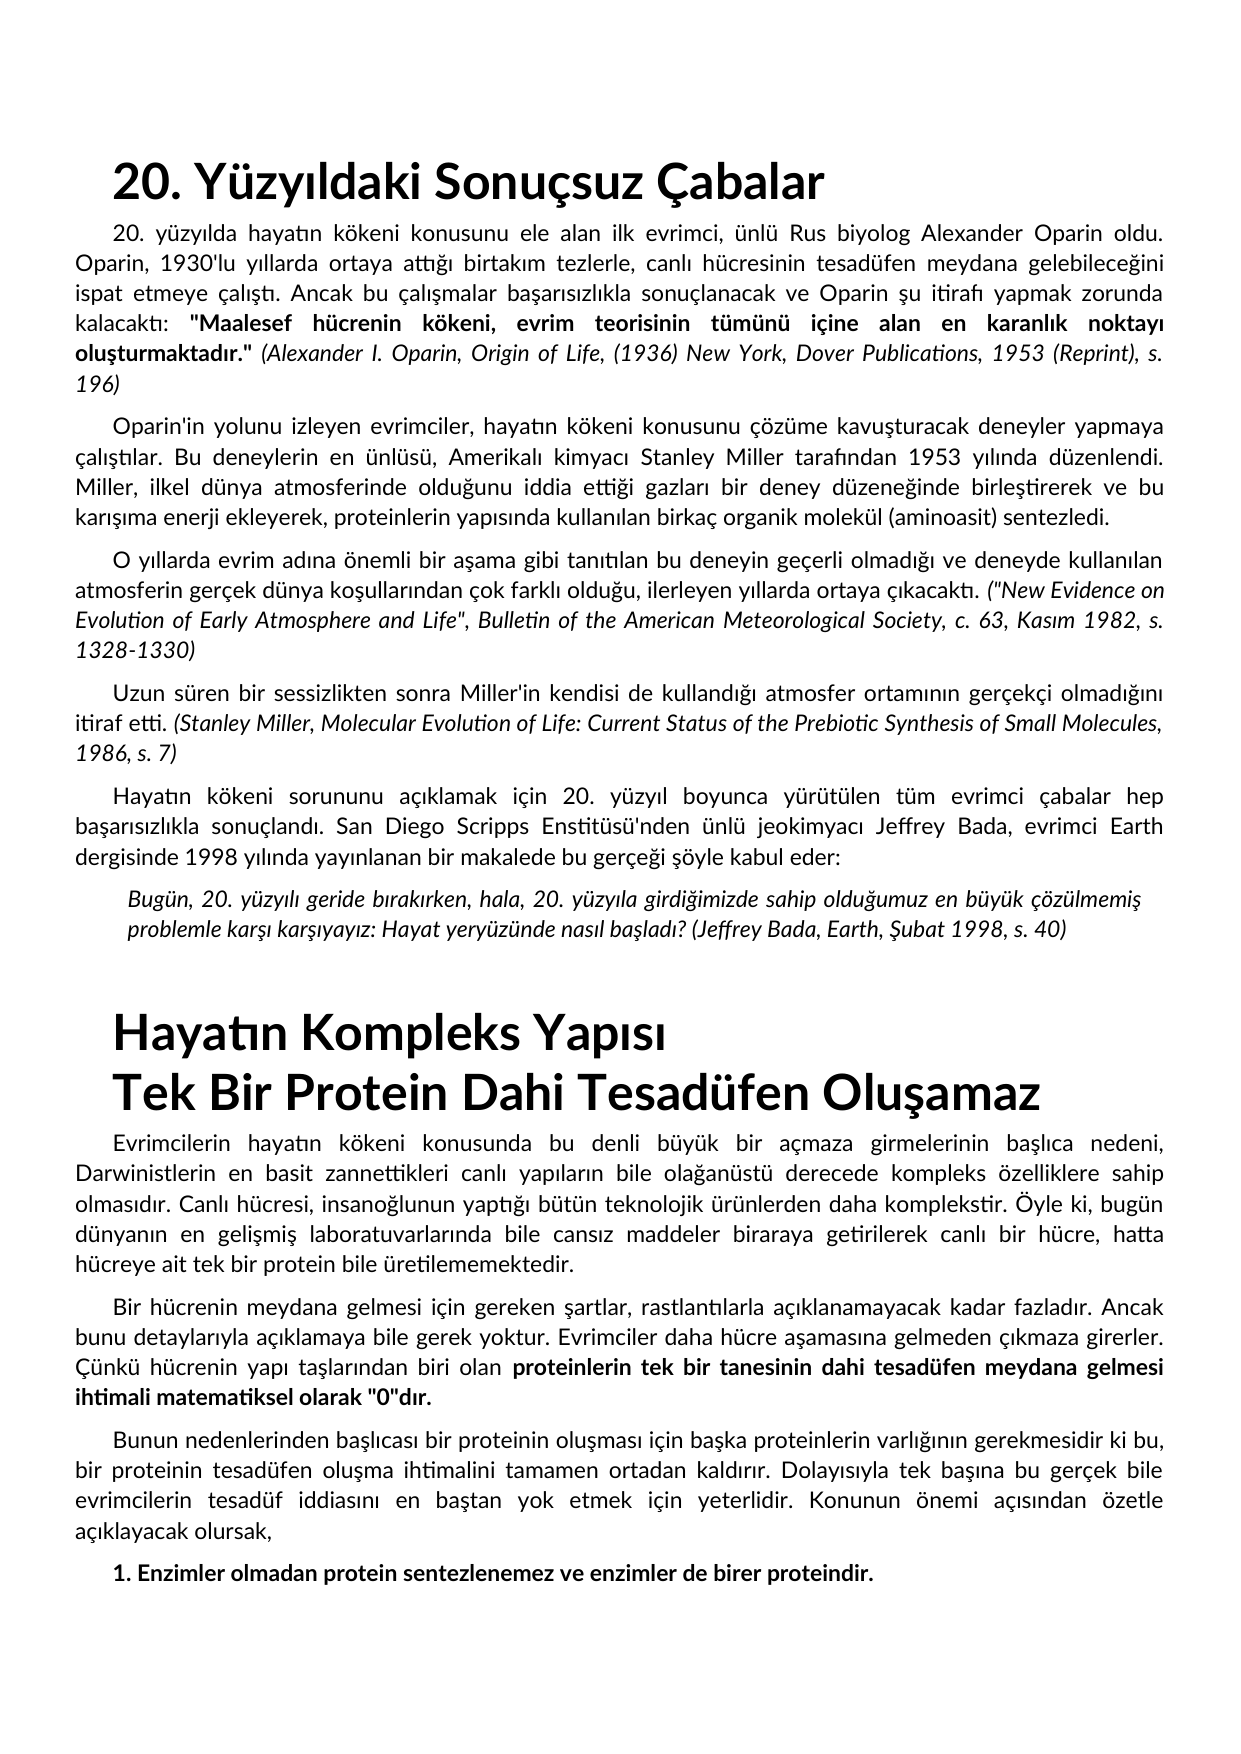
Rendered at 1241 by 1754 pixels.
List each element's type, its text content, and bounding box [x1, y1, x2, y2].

text 20. yüzyılda hayatın kökeni konusunu ele alan ilk evrimci, ünlü Rus biyolog Alexander Oparin oldu. Oparin, 1930'lu yıllarda ortaya attığı birtakım tezlerle, canlı hücresinin tesadüfen meydana gelebileceğini ispat etmeye çalıştı. Ancak bu çalışmalar başarısızlıkla sonuçlanacak ve Oparin şu itirafı yapmak zorunda kalacaktı: "Maalesef hücrenin kökeni, evrim teorisinin tümünü içine alan en karanlık noktayı oluşturmaktadır." (Alexander I. Oparin, Origin of Life, (1936) New York, Dover Publications, 1953 (Reprint), s. 196) [75, 218, 1165, 397]
text Uzun süren bir sessizlikten sonra Miller'in kendisi de kullandığı atmosfer ortamının gerçekçi olmadığını itiraf etti. (Stanley Miller, Molecular Evolution of Life: Current Status of the Prebiotic Synthesis of Small Molecules, 1986, s. 7) [75, 679, 1165, 767]
text Bir hücrenin meydana gelmesi için gereken şartlar, rastlantılarla açıklanamayacak kadar fazladır. Ancak bunu detaylarıyla açıklamaya bile gerek yoktur. Evrimciler daha hücre aşamasına gelmeden çıkmaza girerler. Çünkü hücrenin yapı taşlarından biri olan proteinlerin tek bir tanesinin dahi tesadüfen meydana gelmesi ihtimali matematiksel olarak "0"dır. [75, 1292, 1165, 1411]
subtitle 20. Yüzyıldaki Sonuçsuz Çabalar [112, 150, 1165, 210]
text O yıllarda evrim adına önemli bir aşama gibi tanıtılan bu deneyin geçerli olmadığı ve deneyde kullanılan atmosferin gerçek dünya koşullarından çok farklı olduğu, ilerleyen yıllarda ortaya çıkacaktı. ("New Evidence on Evolution of Early Atmosphere and Life", Bulletin of the American Meteorological Society, c. 63, Kasım 1982, s. 1328-1330) [75, 545, 1165, 663]
subtitle Hayatın Kompleks Yapısı Tek Bir Protein Dahi Tesadüfen Oluşamaz [112, 1001, 1165, 1121]
text Bunun nedenlerinden başlıcası bir proteinin oluşması için başka proteinlerin varlığının gerekmesidir ki bu, bir proteinin tesadüfen oluşma ihtimalini tamamen ortadan kaldırır. Dolayısıyla tek başına bu gerçek bile evrimcilerin tesadüf iddiasını en baştan yok etmek için yeterlidir. Konunun önemi açısından özetle açıklayacak olursak, [75, 1426, 1165, 1544]
text Oparin'in yolunu izleyen evrimciler, hayatın kökeni konusunu çözüme kavuşturacak deneyler yapmaya çalıştılar. Bu deneylerin en ünlüsü, Amerikalı kimyacı Stanley Miller tarafından 1953 yılında düzenlendi. Miller, ilkel dünya atmosferinde olduğunu iddia ettiği gazları bir deney düzeneğinde birleştirerek ve bu karışıma enerji ekleyerek, proteinlerin yapısında kullanılan birkaç organik molekül (aminoasit) sentezledi. [75, 412, 1165, 530]
text Hayatın kökeni sorununu açıklamak için 20. yüzyıl boyunca yürütülen tüm evrimci çabalar hep başarısızlıkla sonuçlandı. San Diego Scripps Enstitüsü'nden ünlü jeokimyacı Jeffrey Bada, evrimci Earth dergisinde 1998 yılında yayınlanan bir makalede bu gerçeği şöyle kabul eder: [75, 782, 1165, 870]
text 1. Enzimler olmadan protein sentezlenemez ve enzimler de birer proteindir. [75, 1559, 1165, 1587]
text Evrimcilerin hayatın kökeni konusunda bu denli büyük bir açmaza girmelerinin başlıca nedeni, Darwinistlerin en basit zannettikleri canlı yapıların bile olağanüstü derecede kompleks özelliklere sahip olmasıdır. Canlı hücresi, insanoğlunun yaptığı bütün teknolojik ürünlerden daha komplekstir. Öyle ki, bugün dünyanın en gelişmiş laboratuvarlarında bile cansız maddeler biraraya getirilerek canlı bir hücre, hatta hücreye ait tek bir protein bile üretilememektedir. [75, 1129, 1165, 1277]
text Bugün, 20. yüzyılı geride bırakırken, hala, 20. yüzyıla girdiğimizde sahip olduğumuz en büyük çözülmemiş problemle karşı karşıyayız: Hayat yeryüzünde nasıl başladı? (Jeffrey Bada, Earth, Şubat 1998, s. 40) [127, 885, 1143, 943]
